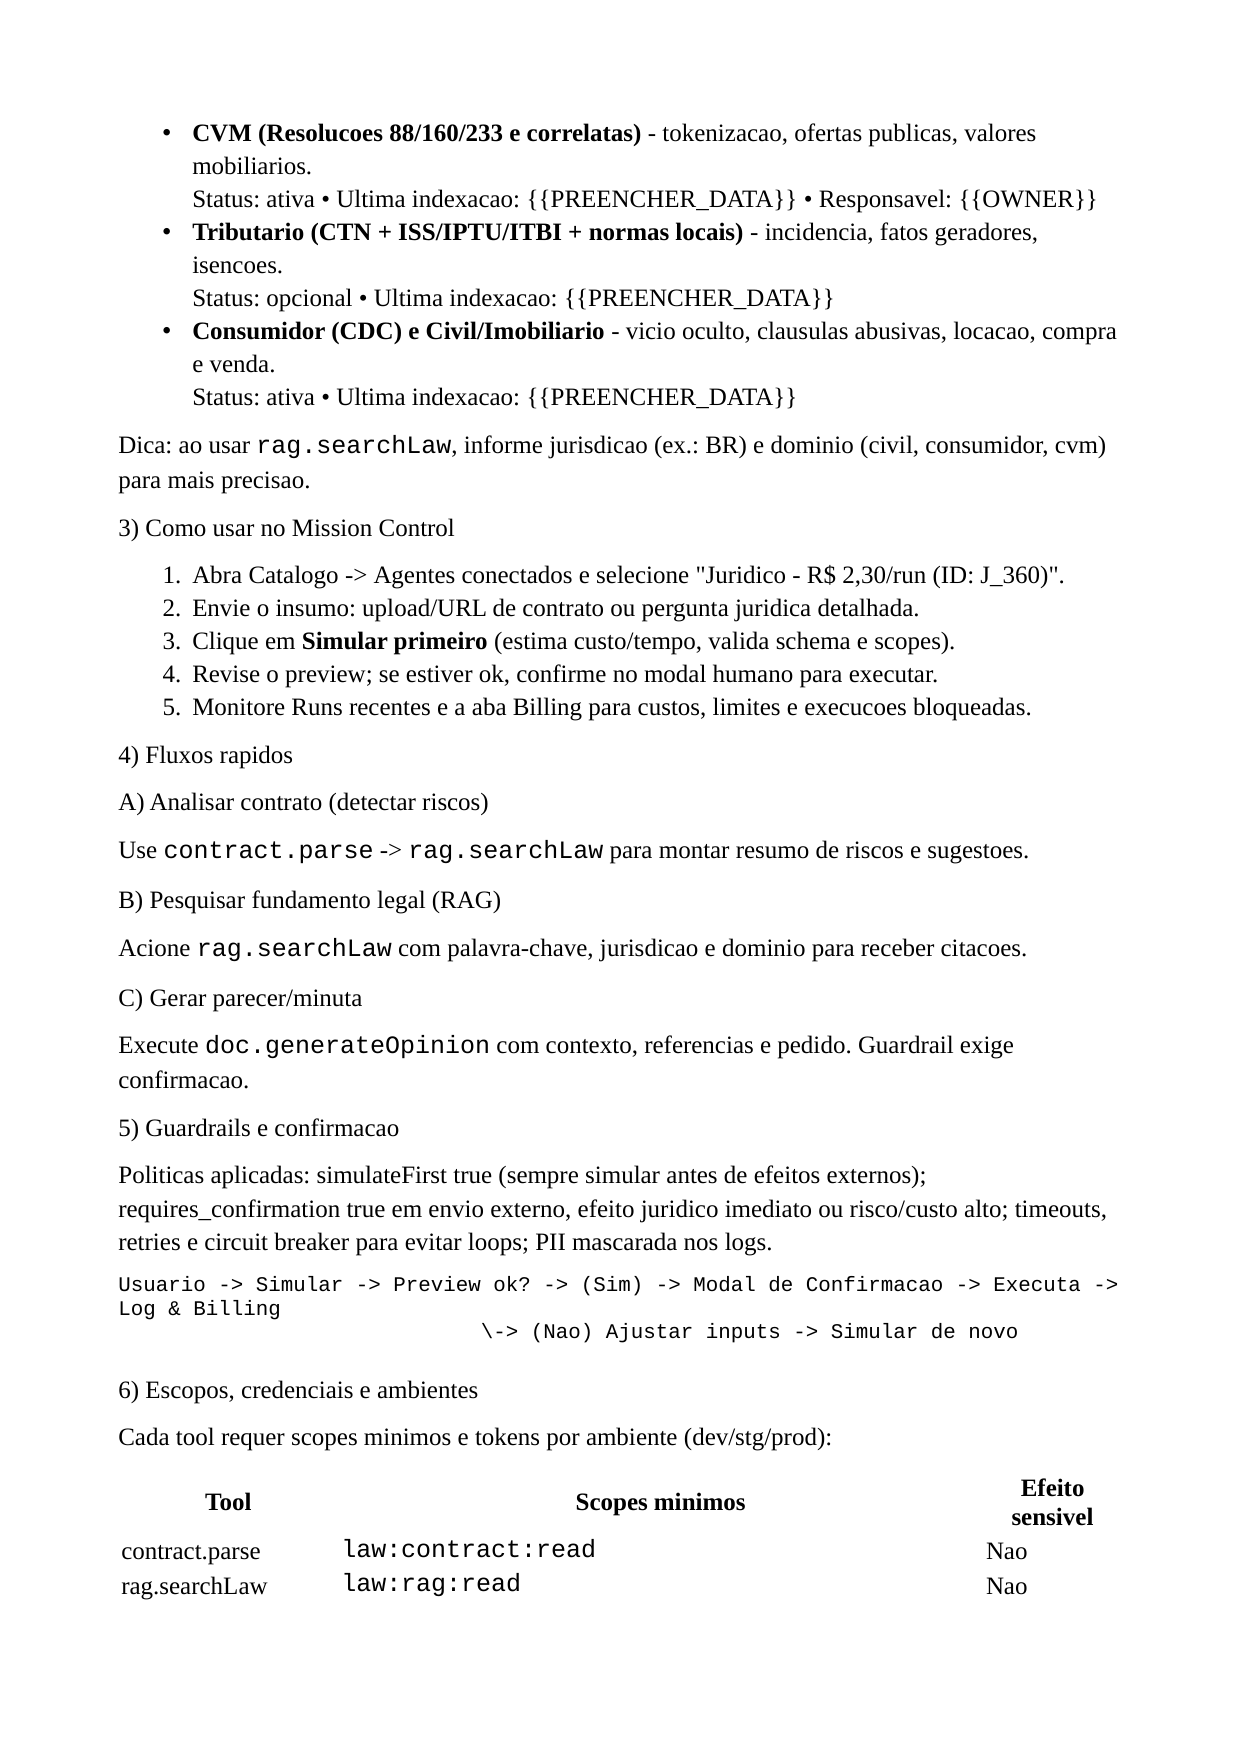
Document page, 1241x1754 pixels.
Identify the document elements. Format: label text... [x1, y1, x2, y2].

list Status: ativa • Ultima indexacao: {{PREENCHER_DATA}} [162, 382, 1122, 411]
table_header Scopes minimos [338, 1470, 983, 1533]
list Status: opcional • Ultima indexacao: {{PREENCHER_DATA}} [162, 283, 1122, 312]
table_cell law:rag:read [338, 1568, 983, 1602]
text A) Analisar contrato (detectar riscos) [118, 787, 1122, 816]
table_cell Nao [983, 1568, 1122, 1602]
list CVM (Resolucoes 88/160/233 e correlatas) - tokenizacao, ofertas publicas, valores mobiliarios. [162, 118, 1122, 180]
text 3) Como usar no Mission Control [118, 513, 1122, 541]
table_cell Nao [983, 1533, 1122, 1568]
text 4) Fluxos rapidos [118, 740, 1122, 769]
table_cell rag.searchLaw [118, 1568, 338, 1602]
list Clique em Simular primeiro (estima custo/tempo, valida schema e scopes). [162, 626, 1122, 655]
text Dica: ao usar rag.searchLaw, informe jurisdicao (ex.: BR) e dominio (civil, consumidor, cvm) para mais precisao. [118, 430, 1122, 494]
text Politicas aplicadas: simulateFirst true (sempre simular antes de efeitos externos); requires_confirmation true em envio externo, efeito juridico imediato ou risco/custo alto; timeouts, retries e circuit breaker para evitar loops; PII mascarada nos logs. [118, 1161, 1122, 1255]
text Usuario -> Simular -> Preview ok? -> (Sim) -> Modal de Confirmacao -> Executa -> Log & Billing [118, 1274, 1122, 1322]
list Status: ativa • Ultima indexacao: {{PREENCHER_DATA}} • Responsavel: {{OWNER}} [162, 184, 1122, 213]
text \-> (Nao) Ajustar inputs -> Simular de novo [118, 1322, 1122, 1345]
list Tributario (CTN + ISS/IPTU/ITBI + normas locais) - incidencia, fatos geradores, isencoes. [162, 217, 1122, 279]
table_cell law:contract:read [338, 1533, 983, 1568]
text Cada tool requer scopes minimos e tokens por ambiente (dev/stg/prod): [118, 1422, 1122, 1451]
text B) Pesquisar fundamento legal (RAG) [118, 885, 1122, 914]
text Use contract.parse -> rag.searchLaw para montar resumo de riscos e sugestoes. [118, 835, 1122, 866]
list Revise o preview; se estiver ok, confirme no modal humano para executar. [162, 659, 1122, 688]
table_cell contract.parse [118, 1533, 338, 1568]
list Monitore Runs recentes e a aba Billing para custos, limites e execucoes bloqueadas. [162, 692, 1122, 721]
text Acione rag.searchLaw com palavra-chave, jurisdicao e dominio para receber citacoes. [118, 933, 1122, 963]
table_header Efeito sensivel [983, 1470, 1122, 1533]
list Consumidor (CDC) e Civil/Imobiliario - vicio oculto, clausulas abusivas, locacao, compra e venda. [162, 316, 1122, 378]
text 6) Escopos, credenciais e ambientes [118, 1375, 1122, 1403]
text 5) Guardrails e confirmacao [118, 1113, 1122, 1142]
text Execute doc.generateOpinion com contexto, referencias e pedido. Guardrail exige confirmacao. [118, 1030, 1122, 1094]
list Abra Catalogo -> Agentes conectados e selecione "Juridico - R$ 2,30/run (ID: J_360)". [162, 560, 1122, 589]
list Envie o insumo: upload/URL de contrato ou pergunta juridica detalhada. [162, 593, 1122, 622]
text C) Gerar parecer/minuta [118, 983, 1122, 1011]
table_header Tool [118, 1470, 338, 1533]
